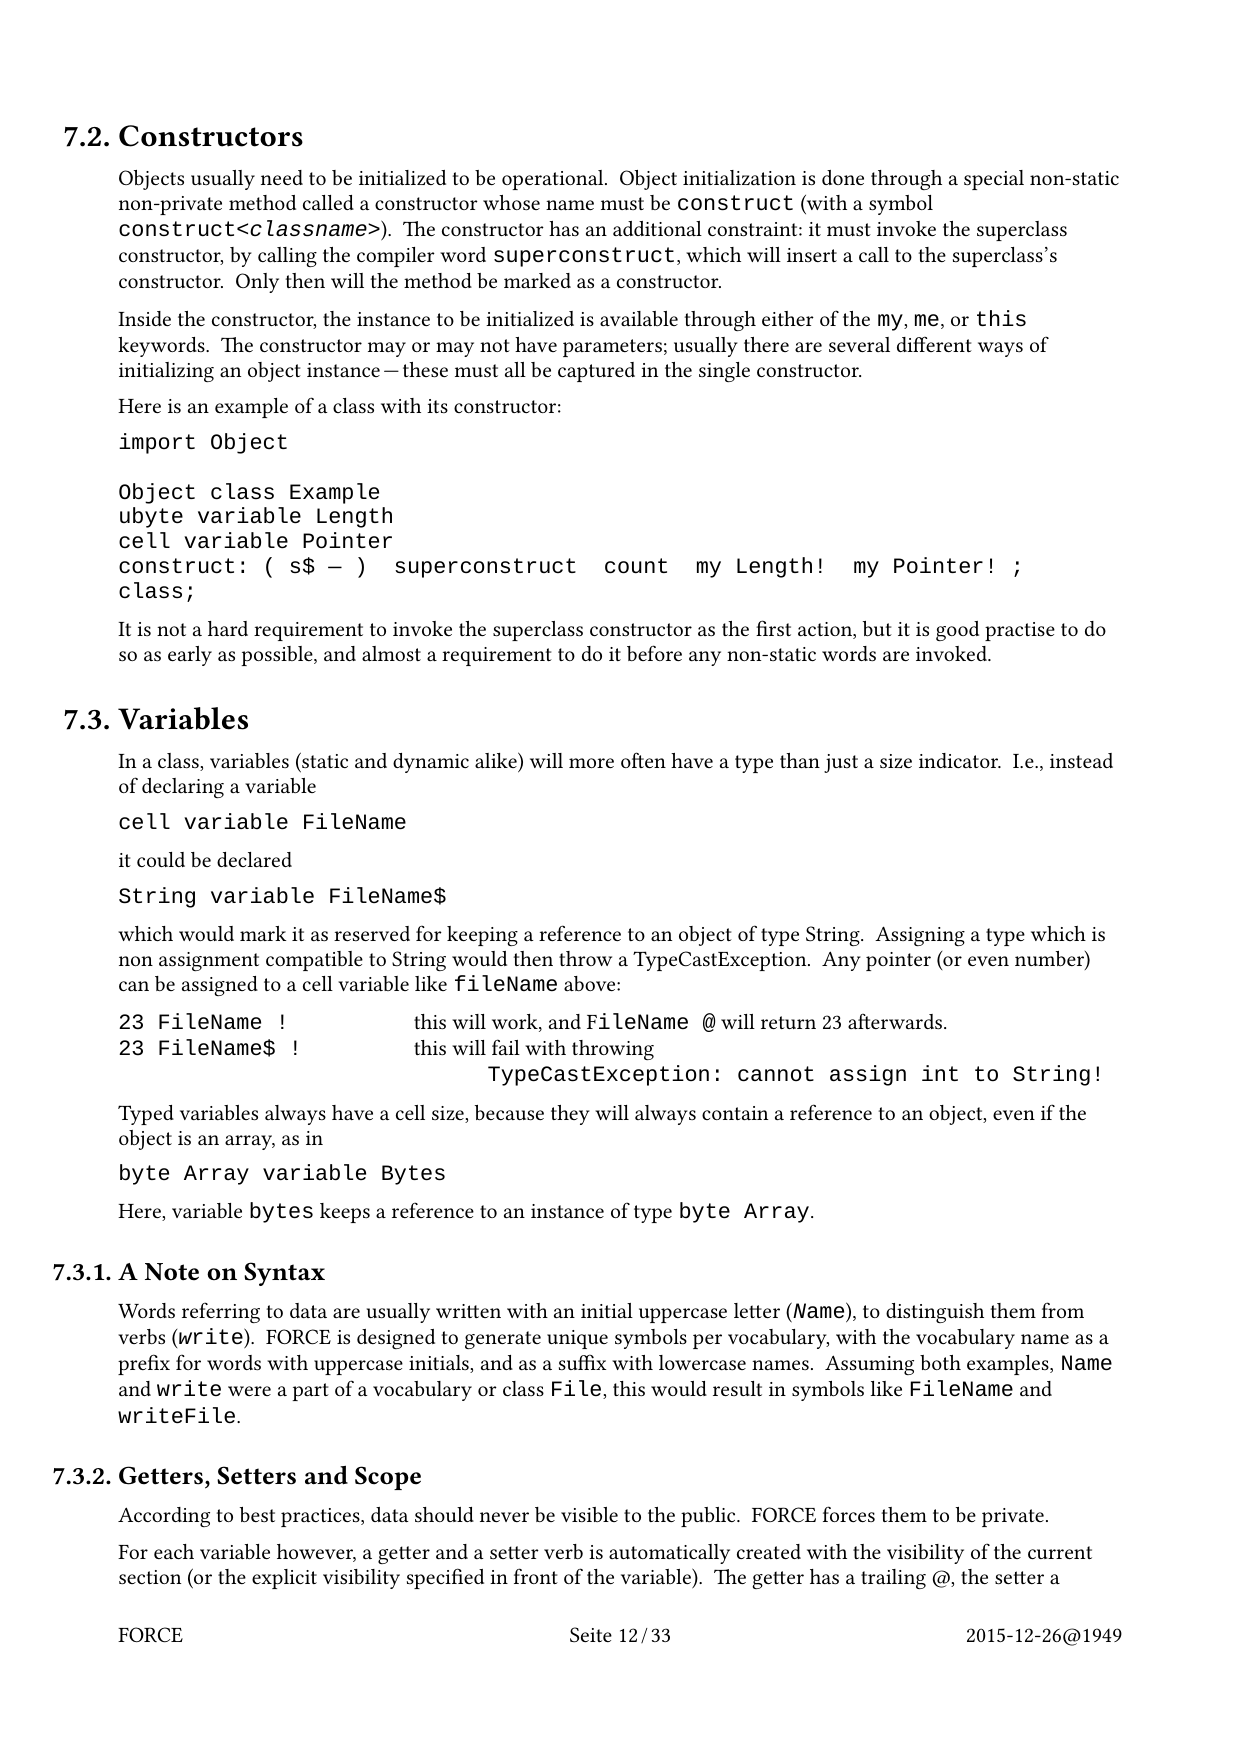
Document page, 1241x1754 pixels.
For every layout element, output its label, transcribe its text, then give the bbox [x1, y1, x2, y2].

text it could be declared [118, 848, 1122, 873]
text For each variable however, a getter and a setter verb is automatically created with the visibility of the current section (or the explicit visibility specified in front of the variable). The getter has a trailing @, the setter a [118, 1540, 1122, 1590]
subtitle A Note on Syntax [118, 1257, 1122, 1287]
text Inside the constructor, the instance to be initialized is available through either of the my, me, or this keywords. The constructor may or may not have parameters; usually there are several different ways of initializing an object instance — these must all be captured in the single constructor. [118, 306, 1122, 382]
text It is not a hard requirement to invoke the superclass constructor as the first action, but it is good practise to do so as early as possible, and almost a requirement to do it before any non-static words are invoked. [118, 617, 1122, 667]
subtitle Variables [118, 701, 1122, 737]
text String variable FileName$ [118, 885, 1122, 910]
subtitle Getters, Setters and Scope [118, 1461, 1122, 1491]
text cell variable FileName [118, 811, 1122, 836]
subtitle Constructors [118, 118, 1122, 154]
text byte Array variable Bytes [118, 1162, 1122, 1187]
text Here, variable bytes keeps a reference to an instance of type byte Array. [118, 1199, 1122, 1225]
text 23 FileName ! this will work, and FileName @ will return 23 afterwards. 23 FileName$ ! this will fail with throwing TypeCastException: cannot assign int to String! [118, 1010, 1122, 1088]
text which would mark it as reserved for keeping a reference to an object of type String. Assigning a type which is non assignment compatible to String would then throw a TypeCastException. Any pointer (or even number) can be assigned to a cell variable like fileName above: [118, 922, 1122, 998]
text import Object Object class Example ubyte variable Length cell variable Pointer construct: ( s$ — ) superconstruct count my Length! my Pointer! ; class; [118, 431, 1122, 605]
text According to best practices, data should never be visible to the public. FORCE forces them to be private. [118, 1503, 1122, 1528]
text Words referring to data are usually written with an initial uppercase letter (Name), to distinguish them from verbs (write). FORCE is designed to generate unique symbols per vocabulary, with the vocabulary name as a prefix for words with uppercase initials, and as a suffix with lowercase names. Assuming both examples, Name and write were a part of a vocabulary or class File, this would result in symbols like FileName and writeFile. [118, 1299, 1122, 1429]
text Typed variables always have a cell size, because they will always contain a reference to an object, even if the object is an array, as in [118, 1100, 1122, 1150]
text In a class, variables (static and dynamic alike) will more often have a type than just a size indicator. I. e., instead of declaring a variable [118, 749, 1122, 799]
text Here is an example of a class with its constructor: [118, 394, 1122, 419]
text Objects usually need to be initialized to be operational. Object initialization is done through a special non-static non-private method called a constructor whose name must be construct (with a symbol construct<classname>). The constructor has an additional constraint: it must invoke the superclass constructor, by calling the compiler word superconstruct, which will insert a call to the superclass’s constructor. Only then will the method be marked as a constructor. [118, 166, 1122, 294]
